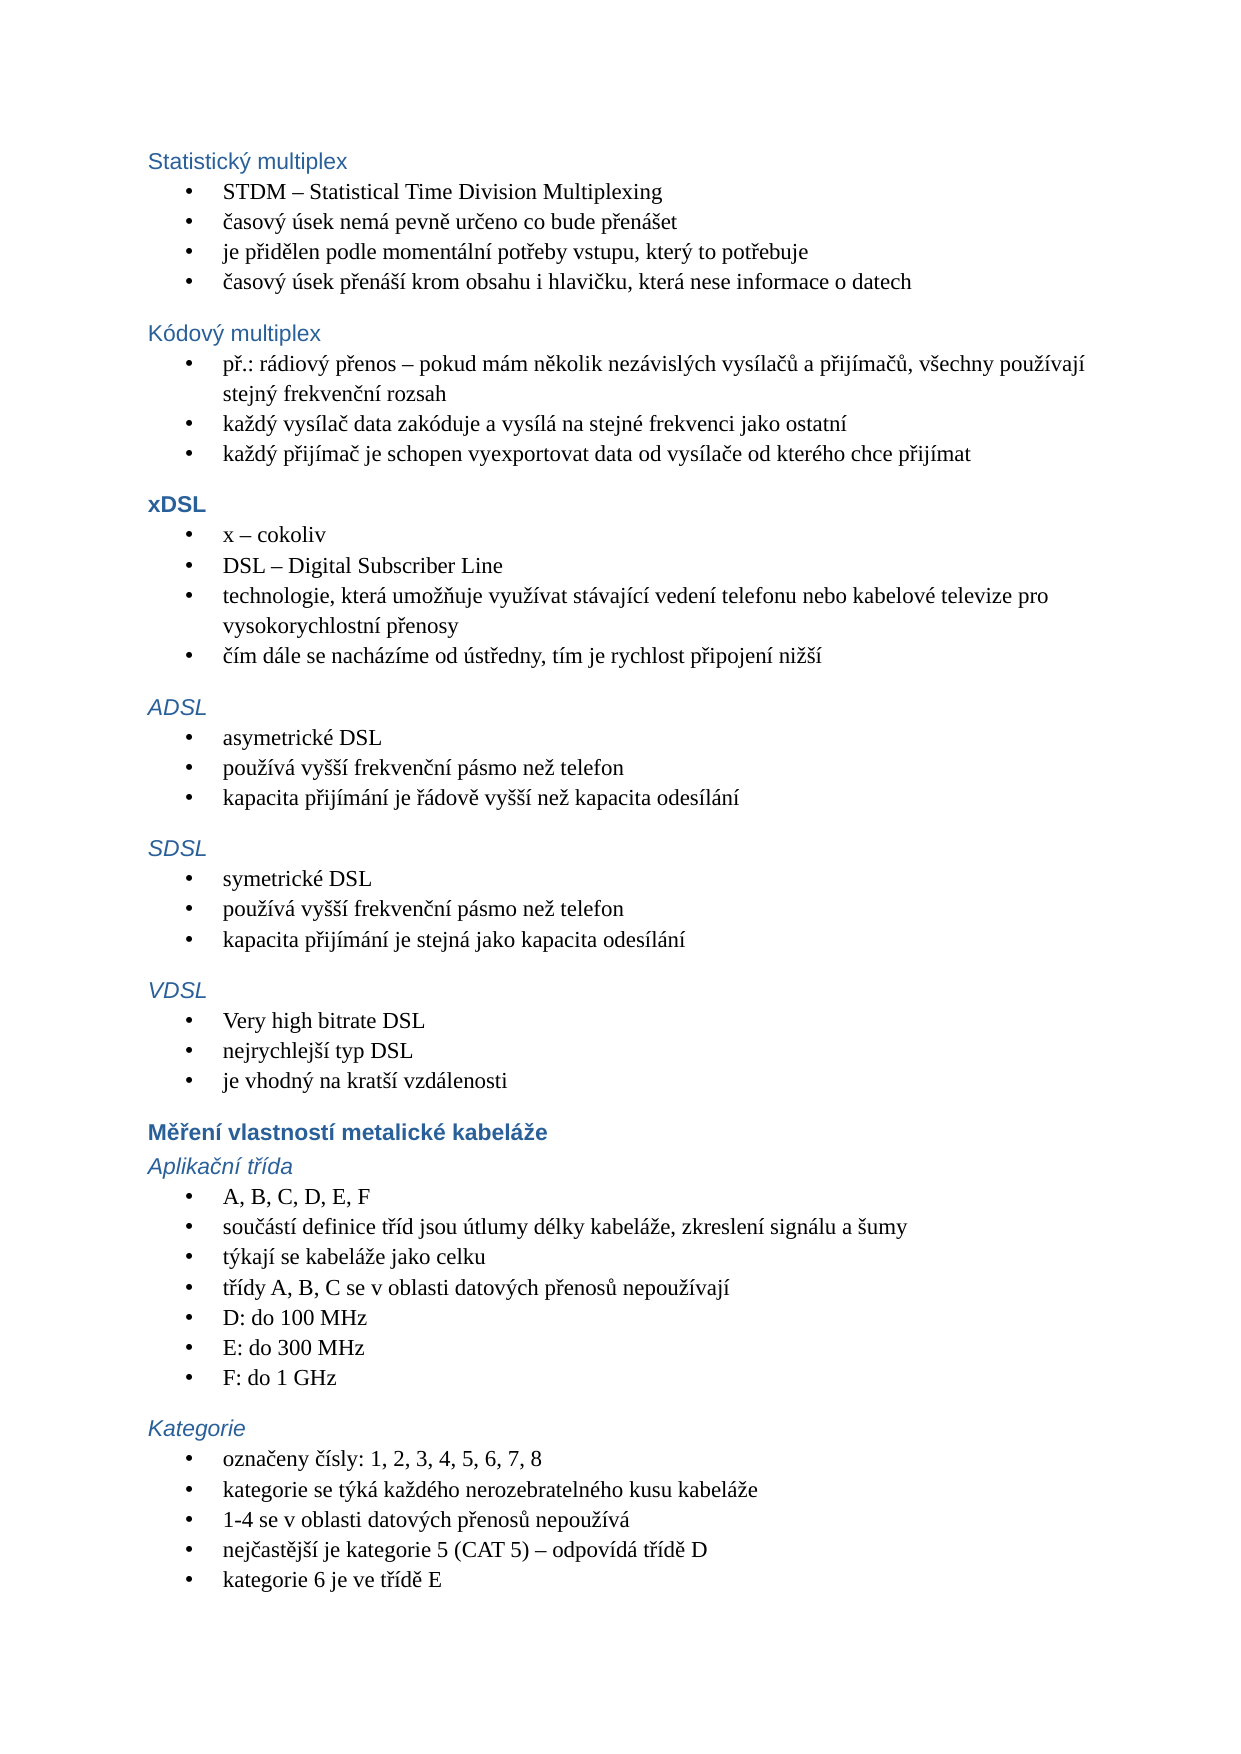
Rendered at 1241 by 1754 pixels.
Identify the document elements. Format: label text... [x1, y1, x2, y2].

list symetrické DSL [185, 865, 1093, 892]
subtitle Kódový multiplex [148, 319, 1093, 346]
list Very high bitrate DSL [185, 1007, 1093, 1033]
list technologie, která umožňuje využívat stávající vedení telefonu nebo kabelové televize pro vysokorychlostní přenosy [185, 582, 1093, 638]
list nejrychlejší typ DSL [185, 1037, 1093, 1063]
list označeny čísly: 1, 2, 3, 4, 5, 6, 7, 8 [185, 1446, 1093, 1472]
list D: do 100 MHz [185, 1304, 1093, 1330]
list F: do 1 GHz [185, 1364, 1093, 1391]
list časový úsek nemá pevně určeno co bude přenášet [185, 208, 1093, 234]
list je přidělen podle momentální potřeby vstupu, který to potřebuje [185, 238, 1093, 264]
list E: do 300 MHz [185, 1334, 1093, 1360]
subtitle Měření vlastností metalické kabeláže [148, 1118, 1093, 1145]
list třídy A, B, C se v oblasti datových přenosů nepoužívají [185, 1274, 1093, 1300]
list př.: rádiový přenos – pokud mám několik nezávislých vysílačů a přijímačů, všechny používají stejný frekvenční rozsah [185, 350, 1093, 406]
subtitle xDSL [148, 491, 1093, 518]
list čím dále se nacházíme od ústředny, tím je rychlost připojení nižší [185, 642, 1093, 669]
list kategorie se týká každého nerozebratelného kusu kabeláže [185, 1476, 1093, 1502]
list 1-4 se v oblasti datových přenosů nepoužívá [185, 1506, 1093, 1532]
list STDM – Statistical Time Division Multiplexing [185, 178, 1093, 204]
list používá vyšší frekvenční pásmo než telefon [185, 754, 1093, 780]
list nejčastější je kategorie 5 (CAT 5) – odpovídá třídě D [185, 1536, 1093, 1562]
list týkají se kabeláže jako celku [185, 1243, 1093, 1270]
list je vhodný na kratší vzdálenosti [185, 1067, 1093, 1094]
list kapacita přijímání je řádově vyšší než kapacita odesílání [185, 784, 1093, 810]
list x – cokoliv [185, 522, 1093, 548]
list časový úsek přenáší krom obsahu i hlavičku, která nese informace o datech [185, 268, 1093, 295]
list součástí definice tříd jsou útlumy délky kabeláže, zkreslení signálu a šumy [185, 1213, 1093, 1239]
list každý přijímač je schopen vyexportovat data od vysílače od kterého chce přijímat [185, 440, 1093, 467]
list DSL – Digital Subscriber Line [185, 552, 1093, 578]
subtitle VDSL [148, 977, 1093, 1003]
list používá vyšší frekvenční pásmo než telefon [185, 896, 1093, 922]
list A, B, C, D, E, F [185, 1183, 1093, 1209]
list asymetrické DSL [185, 724, 1093, 750]
subtitle Aplikační třída [148, 1153, 1093, 1179]
subtitle ADSL [148, 693, 1093, 720]
subtitle SDSL [148, 835, 1093, 861]
list každý vysílač data zakóduje a vysílá na stejné frekvenci jako ostatní [185, 410, 1093, 436]
list kategorie 6 je ve třídě E [185, 1566, 1093, 1593]
subtitle Statistický multiplex [148, 148, 1093, 174]
list kapacita přijímání je stejná jako kapacita odesílání [185, 926, 1093, 952]
subtitle Kategorie [148, 1415, 1093, 1442]
